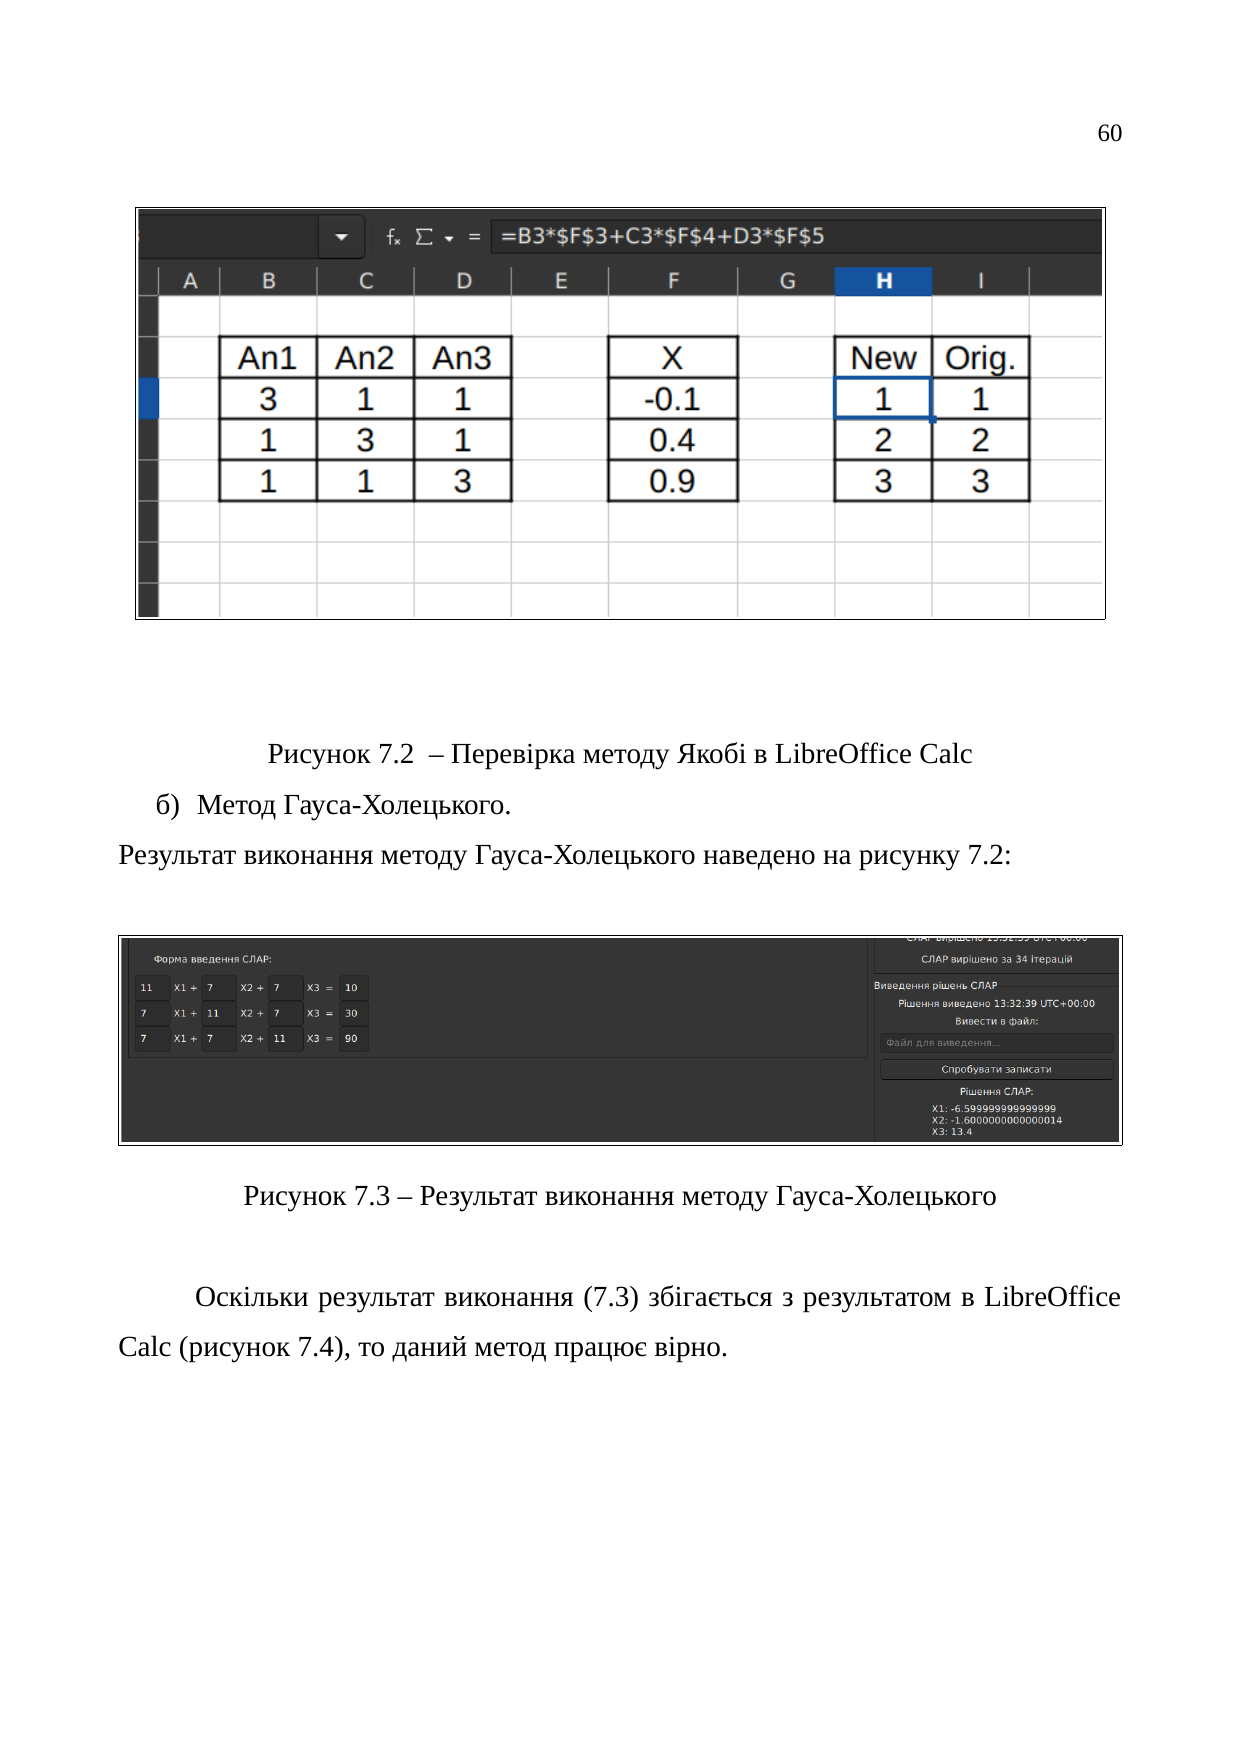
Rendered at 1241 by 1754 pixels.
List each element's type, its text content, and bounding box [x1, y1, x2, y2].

picture [121, 938, 1119, 1142]
text Оскільки результат виконання (7.3) збігається з результатом в LibreOffice Calc (рисунок 7.4), то даний метод працює вірно. [118, 1279, 1122, 1363]
list Метод Гауса-Холецького. [155, 787, 1122, 820]
picture [138, 209, 1102, 617]
list Результат виконання методу Гауса-Холецького наведено на рисунку 7.2: [118, 837, 1122, 871]
text Рисунок 7.3 – Результат виконання методу Гауса-Холецького [118, 1146, 1122, 1212]
text Рисунок 7.2 – Перевірка методу Якобі в LibreOffice Calc [118, 737, 1122, 770]
